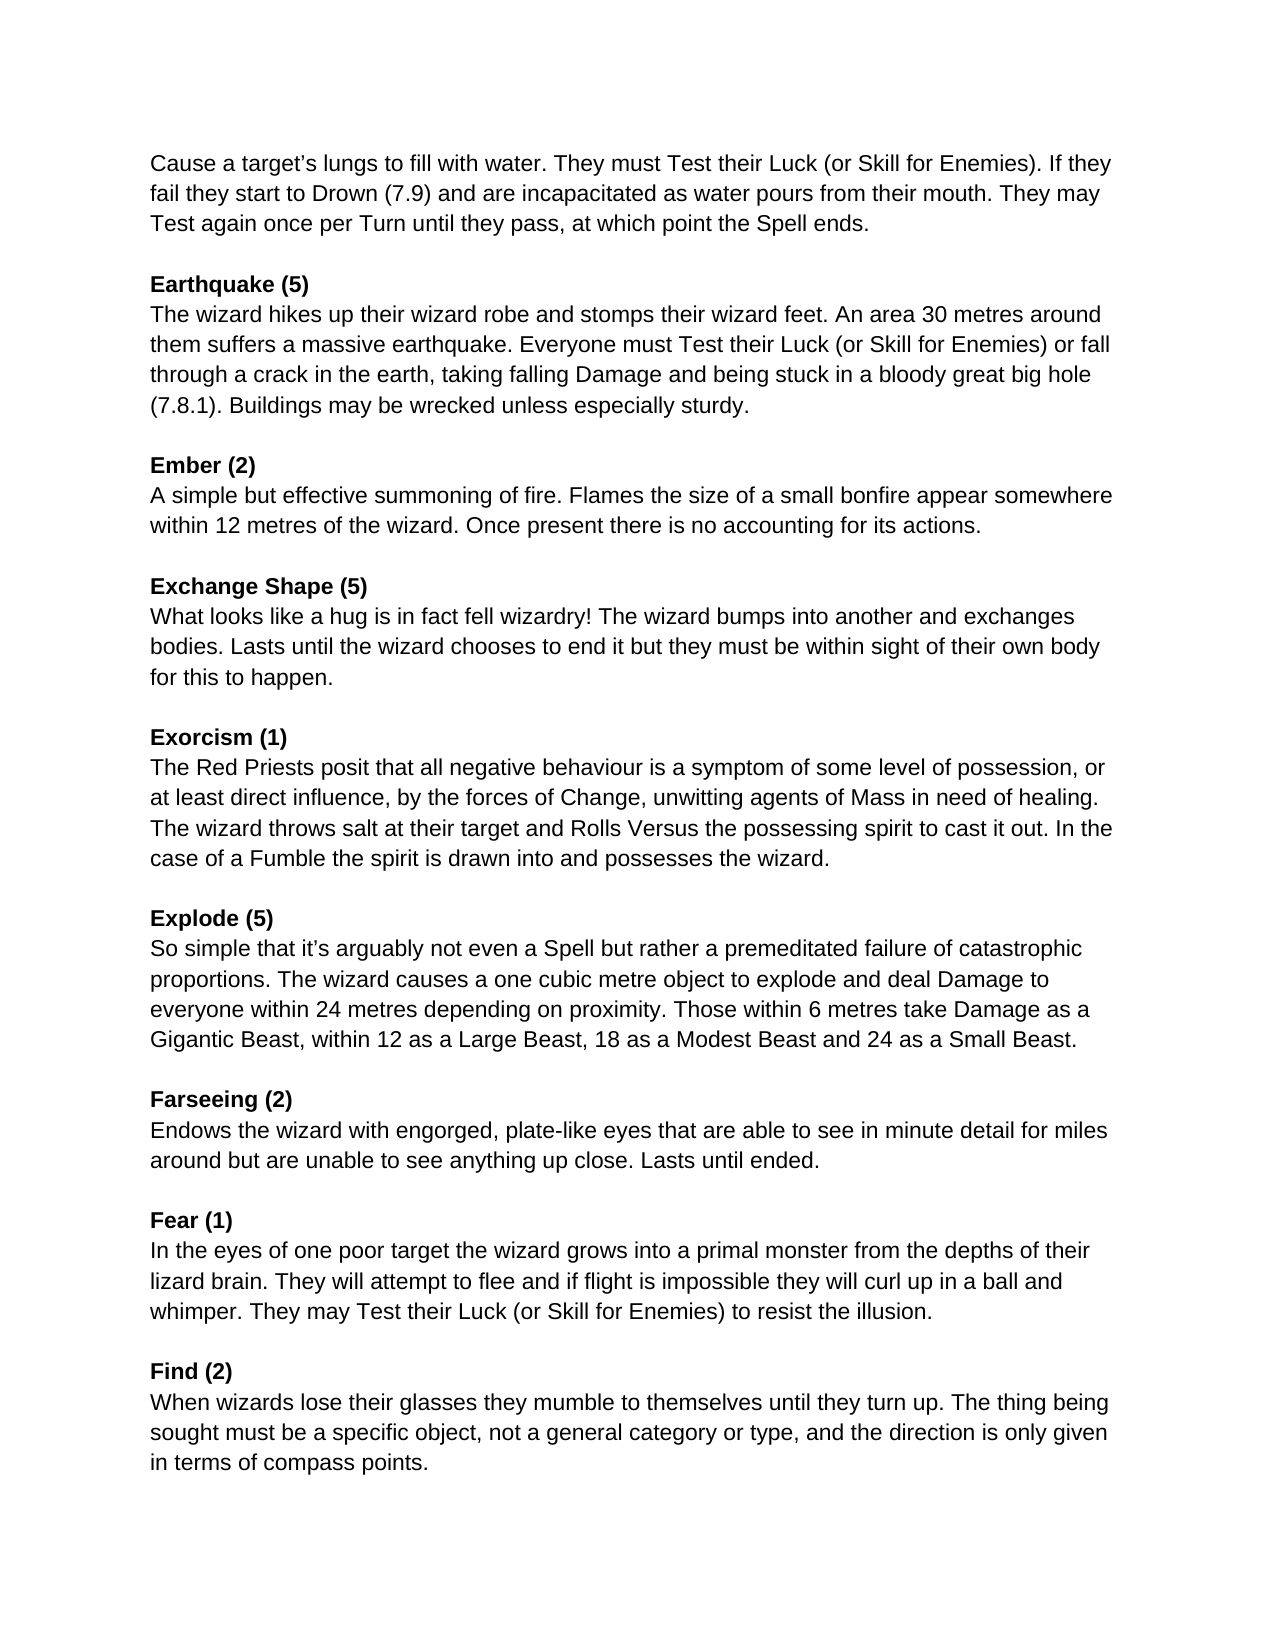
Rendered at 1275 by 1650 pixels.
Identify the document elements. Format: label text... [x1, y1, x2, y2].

text Exchange Shape (5) [150, 573, 1125, 599]
text Explode (5) [150, 905, 1125, 932]
text Endows the wizard with engorged, plate-like eyes that are able to see in minute detail for miles around but are unable to see anything up close. Lasts until ended. [150, 1117, 1125, 1173]
text Exorcism (1) [150, 724, 1125, 750]
text Fear (1) [150, 1207, 1125, 1234]
text In the eyes of one poor target the wizard grows into a primal monster from the depths of their lizard brain. They will attempt to flee and if flight is impossible they will curl up in a ball and whimper. They may Test their Luck (or Skill for Enemies) to resist the illusion. [150, 1237, 1125, 1324]
text Farseeing (2) [150, 1086, 1125, 1113]
text Cause a target’s lungs to fill with water. They must Test their Luck (or Skill for Enemies). If they fail they start to Drown (7.9) and are incapacitated as water pours from their mouth. They may Test again once per Turn until they pass, at which point the Spell ends. [150, 150, 1125, 237]
text When wizards lose their glasses they mumble to themselves until they turn up. The thing being sought must be a specific object, not a general category or type, and the direction is only given in terms of compass points. [150, 1388, 1125, 1475]
text So simple that it’s arguably not even a Spell but rather a premeditated failure of catastrophic proportions. The wizard causes a one cubic metre object to explode and deal Damage to everyone within 24 metres depending on proximity. Those within 6 metres take Damage as a Gigantic Beast, within 12 as a Large Beast, 18 as a Modest Beast and 24 as a Small Beast. [150, 935, 1125, 1052]
text Ember (2) [150, 452, 1125, 478]
text What looks like a hug is in fact fell wizardry! The wizard bumps into another and exchanges bodies. Lasts until the wizard chooses to end it but they must be within sight of their own body for this to happen. [150, 603, 1125, 690]
text Find (2) [150, 1358, 1125, 1385]
text Earthquake (5) [150, 271, 1125, 297]
text The Red Priests posit that all negative behaviour is a symptom of some level of possession, or at least direct influence, by the forces of Change, unwitting agents of Mass in need of healing. The wizard throws salt at their target and Rolls Versus the possessing spirit to cast it out. In the case of a Fumble the spirit is drawn into and possesses the wizard. [150, 754, 1125, 871]
text A simple but effective summoning of fire. Flames the size of a small bonfire appear somewhere within 12 metres of the wizard. Once present there is no accounting for its actions. [150, 482, 1125, 539]
text The wizard hikes up their wizard robe and stomps their wizard feet. An area 30 metres around them suffers a massive earthquake. Everyone must Test their Luck (or Skill for Enemies) or fall through a crack in the earth, taking falling Damage and being stuck in a bloody great big hole (7.8.1). Buildings may be wrecked unless especially sturdy. [150, 301, 1125, 418]
